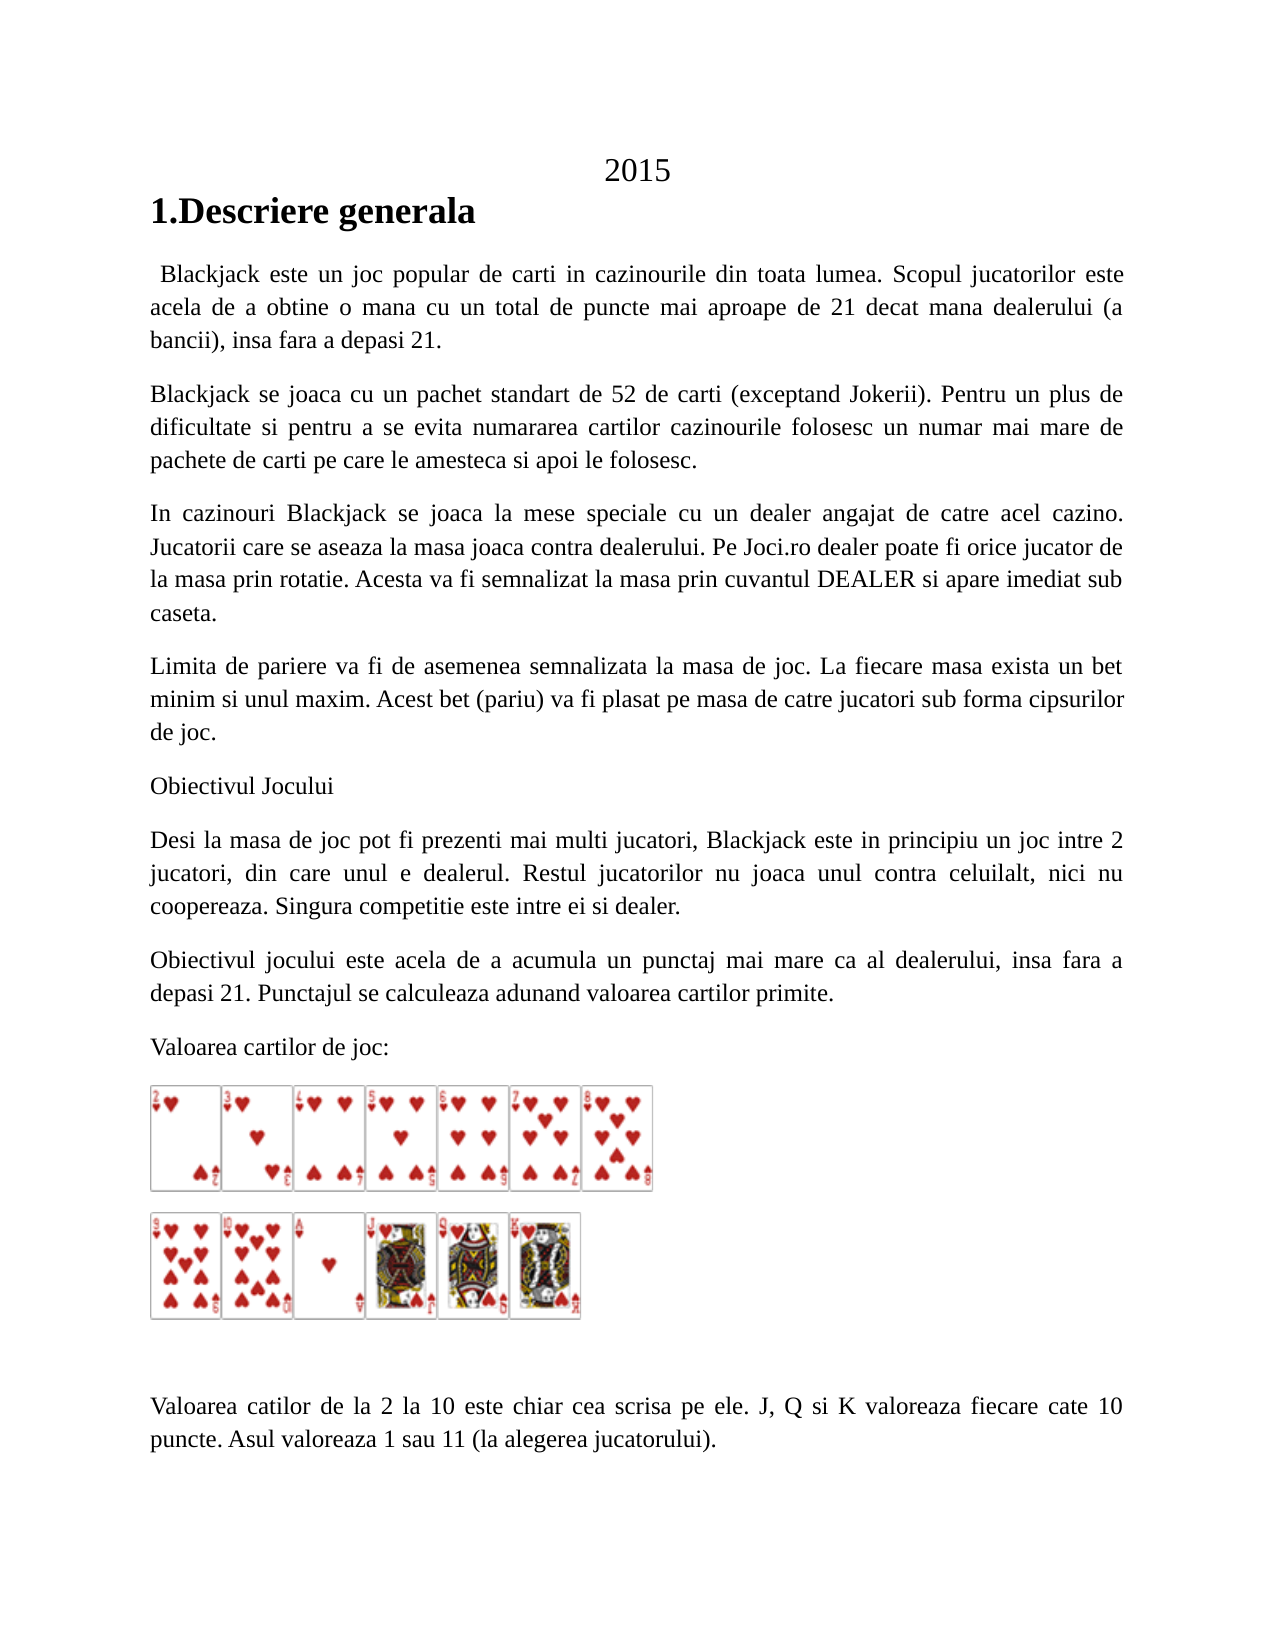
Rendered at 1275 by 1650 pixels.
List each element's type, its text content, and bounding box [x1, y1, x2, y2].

text Blackjack se joaca cu un pachet standart de 52 de carti (exceptand Jokerii). Pentru un plus de dificultate si pentru a se evita numararea cartilor cazinourile folosesc un numar mai mare de pachete de carti pe care le amesteca si apoi le folosesc. [150, 379, 1125, 473]
text Obiectivul jocului este acela de a acumula un punctaj mai mare ca al dealerului, insa fara a depasi 21. Punctajul se calculeaza adunand valoarea cartilor primite. [150, 945, 1125, 1007]
text Desi la masa de joc pot fi prezenti mai multi jucatori, Blackjack este in principiu un joc intre 2 jucatori, din care unul e dealerul. Restul jucatorilor nu joaca unul contra celuilalt, nici nu coopereaza. Singura competitie este intre ei si dealer. [150, 825, 1125, 920]
text Blackjack este un joc popular de carti in cazinourile din toata lumea. Scopul jucatorilor este acela de a obtine o mana cu un total de puncte mai aproape de 21 decat mana dealerului (a bancii), insa fara a depasi 21. [150, 259, 1125, 353]
text 1.Descriere generala [150, 188, 1125, 231]
text Obiectivul Jocului [150, 771, 1125, 800]
text Valoarea cartilor de joc: [150, 1032, 1125, 1061]
text Limita de pariere va fi de asemenea semnalizata la masa de joc. La fiecare masa exista un bet minim si unul maxim. Acest bet (pariu) va fi plasat pe masa de catre jucatori sub forma cipsurilor de joc. [150, 651, 1125, 746]
text Valoarea catilor de la 2 la 10 este chiar cea scrisa pe ele. J, Q si K valoreaza fiecare cate 10 puncte. Asul valoreaza 1 sau 11 (la alegerea jucatorului). [150, 1391, 1125, 1453]
text 2015 [150, 150, 1125, 188]
text In cazinouri Blackjack se joaca la mese speciale cu un dealer angajat de catre acel cazino. Jucatorii care se aseaza la masa joaca contra dealerului. Pe Joci.ro dealer poate fi orice jucator de la masa prin rotatie. Acesta va fi semnalizat la masa prin cuvantul DEALER si apare imediat sub caseta. [150, 498, 1125, 626]
